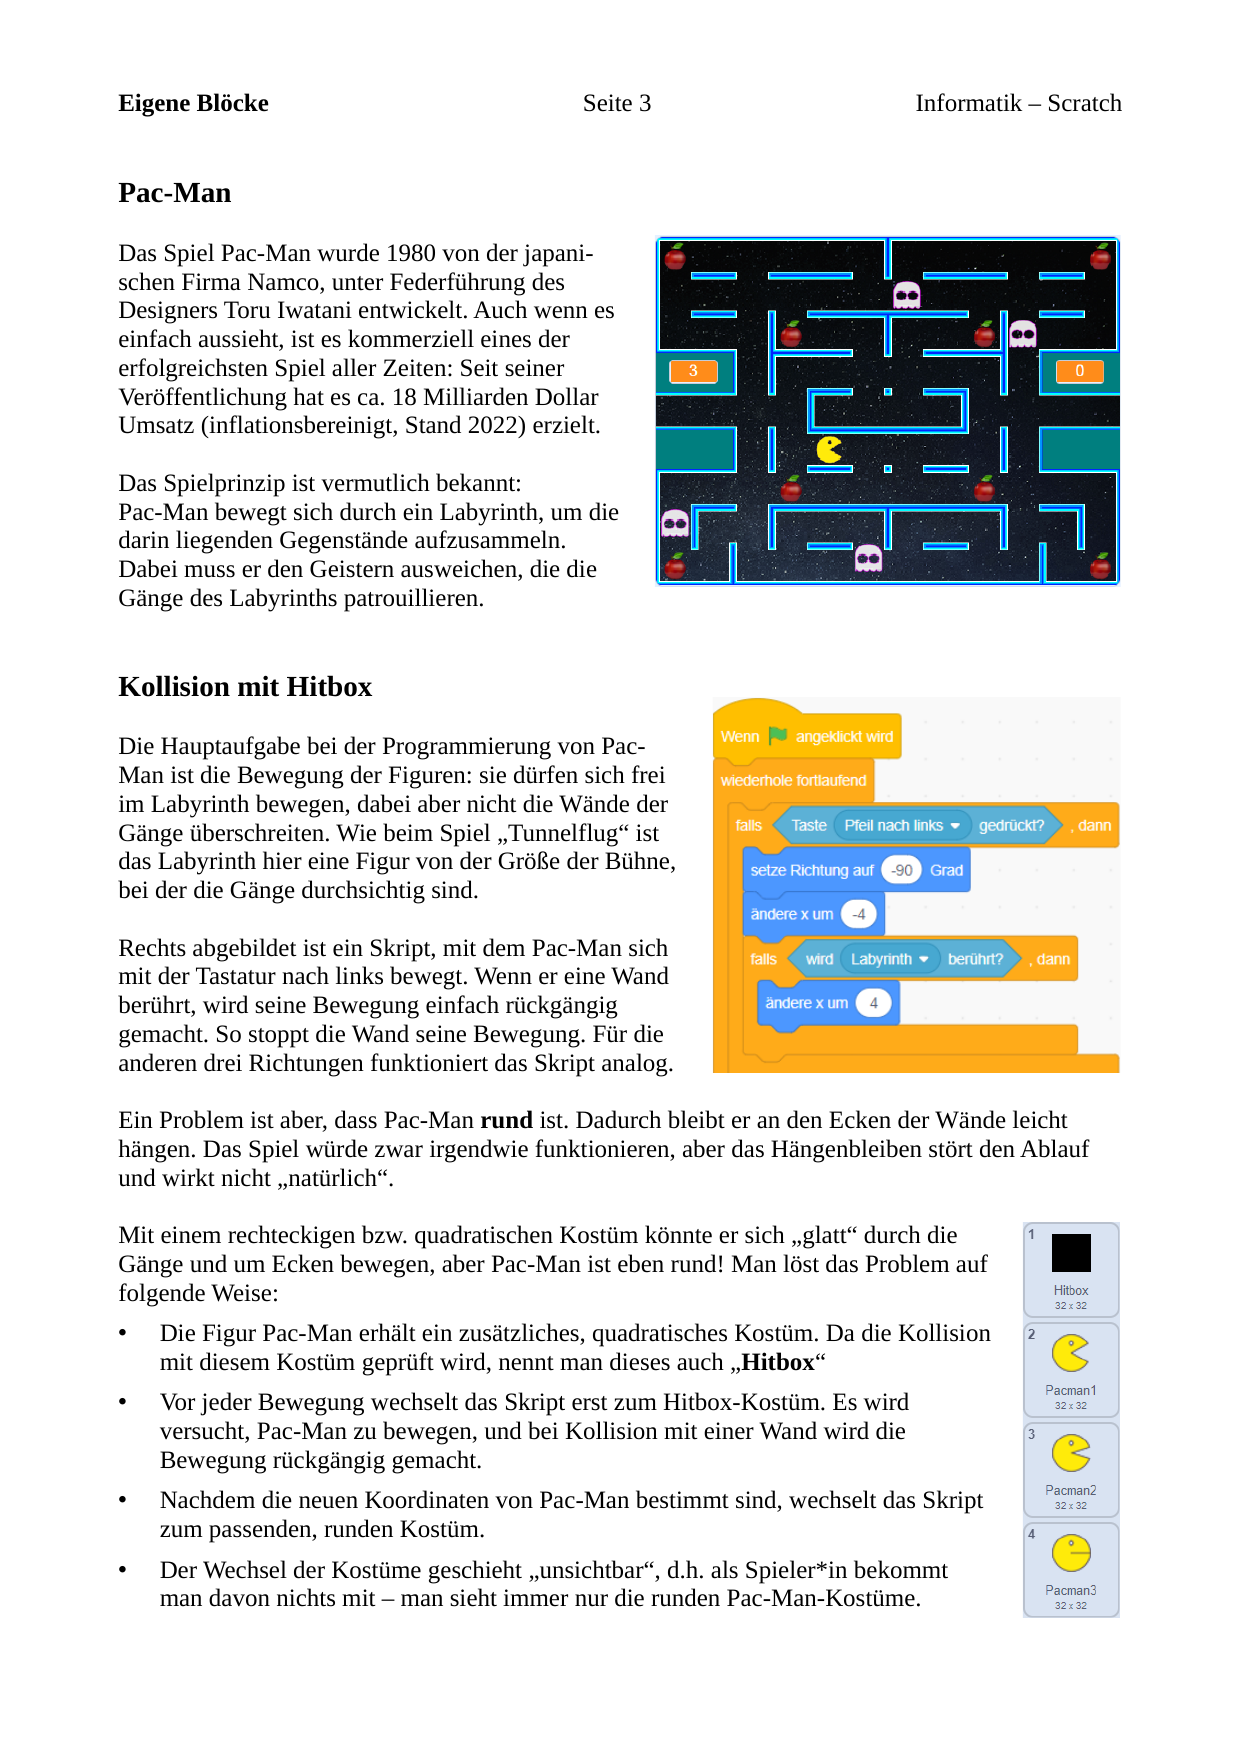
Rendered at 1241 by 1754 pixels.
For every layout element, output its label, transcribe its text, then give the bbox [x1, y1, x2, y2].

text Das Spiel Pac-Man wurde 1980 von der japani-schen Firma Namco, unter Federführung des Designers Toru Iwatani entwickelt. Auch wenn es einfach aussieht, ist es kommerziell eines der erfolgreichsten Spiel aller Zeiten: Seit seiner Veröffentlichung hat es ca. 18 Milliarden Dollar Umsatz (inflationsbereinigt, Stand 2022) erzielt. [118, 238, 654, 439]
picture [712, 697, 1121, 1073]
picture [654, 235, 1121, 587]
list Die Figur Pac-Man erhält ein zusätzliches, quadratisches Kostüm. Da die Kollision mit diesem Kostüm geprüft wird, nennt man dieses auch „Hitbox“ [118, 1318, 1022, 1376]
text Pac-Man [118, 176, 1122, 209]
picture [1022, 1222, 1120, 1618]
list Nachdem die neuen Koordinaten von Pac-Man bestimmt sind, wechselt das Skript zum passenden, runden Kostüm. [118, 1485, 1022, 1543]
text Das Spielprinzip ist vermutlich bekannt: [118, 468, 654, 497]
text Rechts abgebildet ist ein Skript, mit dem Pac-Man sich mit der Tastatur nach links bewegt. Wenn er eine Wand berührt, wird seine Bewegung einfach rückgängig gemacht. So stoppt die Wand seine Bewegung. Für die anderen drei Richtungen funktioniert das Skript analog. [118, 933, 1122, 1076]
list Der Wechsel der Kostüme geschieht „unsichtbar“, d.h. als Spieler*in bekommt man davon nichts mit – man sieht immer nur die runden Pac-Man-Kostüme. [118, 1555, 1022, 1612]
text Kollision mit Hitbox [118, 669, 1122, 703]
list Vor jeder Bewegung wechselt das Skript erst zum Hitbox-Kostüm. Es wird versucht, Pac-Man zu bewegen, und bei Kollision mit einer Wand wird die Bewegung rückgängig gemacht. [118, 1387, 1022, 1474]
text Mit einem rechteckigen bzw. quadratischen Kostüm könnte er sich „glatt“ durch die Gänge und um Ecken bewegen, aber Pac-Man ist eben rund! Man löst das Problem auf folgende Weise: [118, 1220, 1122, 1306]
text Die Hauptaufgabe bei der Programmierung von Pac-Man ist die Bewegung der Figuren: sie dürfen sich frei im Labyrinth bewegen, dabei aber nicht die Wände der Gänge überschreiten. Wie beim Spiel „Tunnelflug“ ist das Labyrinth hier eine Figur von der Größe der Bühne, bei der die Gänge durchsichtig sind. [118, 731, 712, 904]
text Ein Problem ist aber, dass Pac-Man rund ist. Dadurch bleibt er an den Ecken der Wände leicht hängen. Das Spiel würde zwar irgendwie funktionieren, aber das Hängenbleiben stört den Ablauf und wirkt nicht „natürlich“. [118, 1105, 1122, 1191]
text Pac-Man bewegt sich durch ein Labyrinth, um die darin liegenden Gegenstände aufzusammeln. Dabei muss er den Geistern ausweichen, die die Gänge des Labyrinths patrouillieren. [118, 497, 1122, 612]
